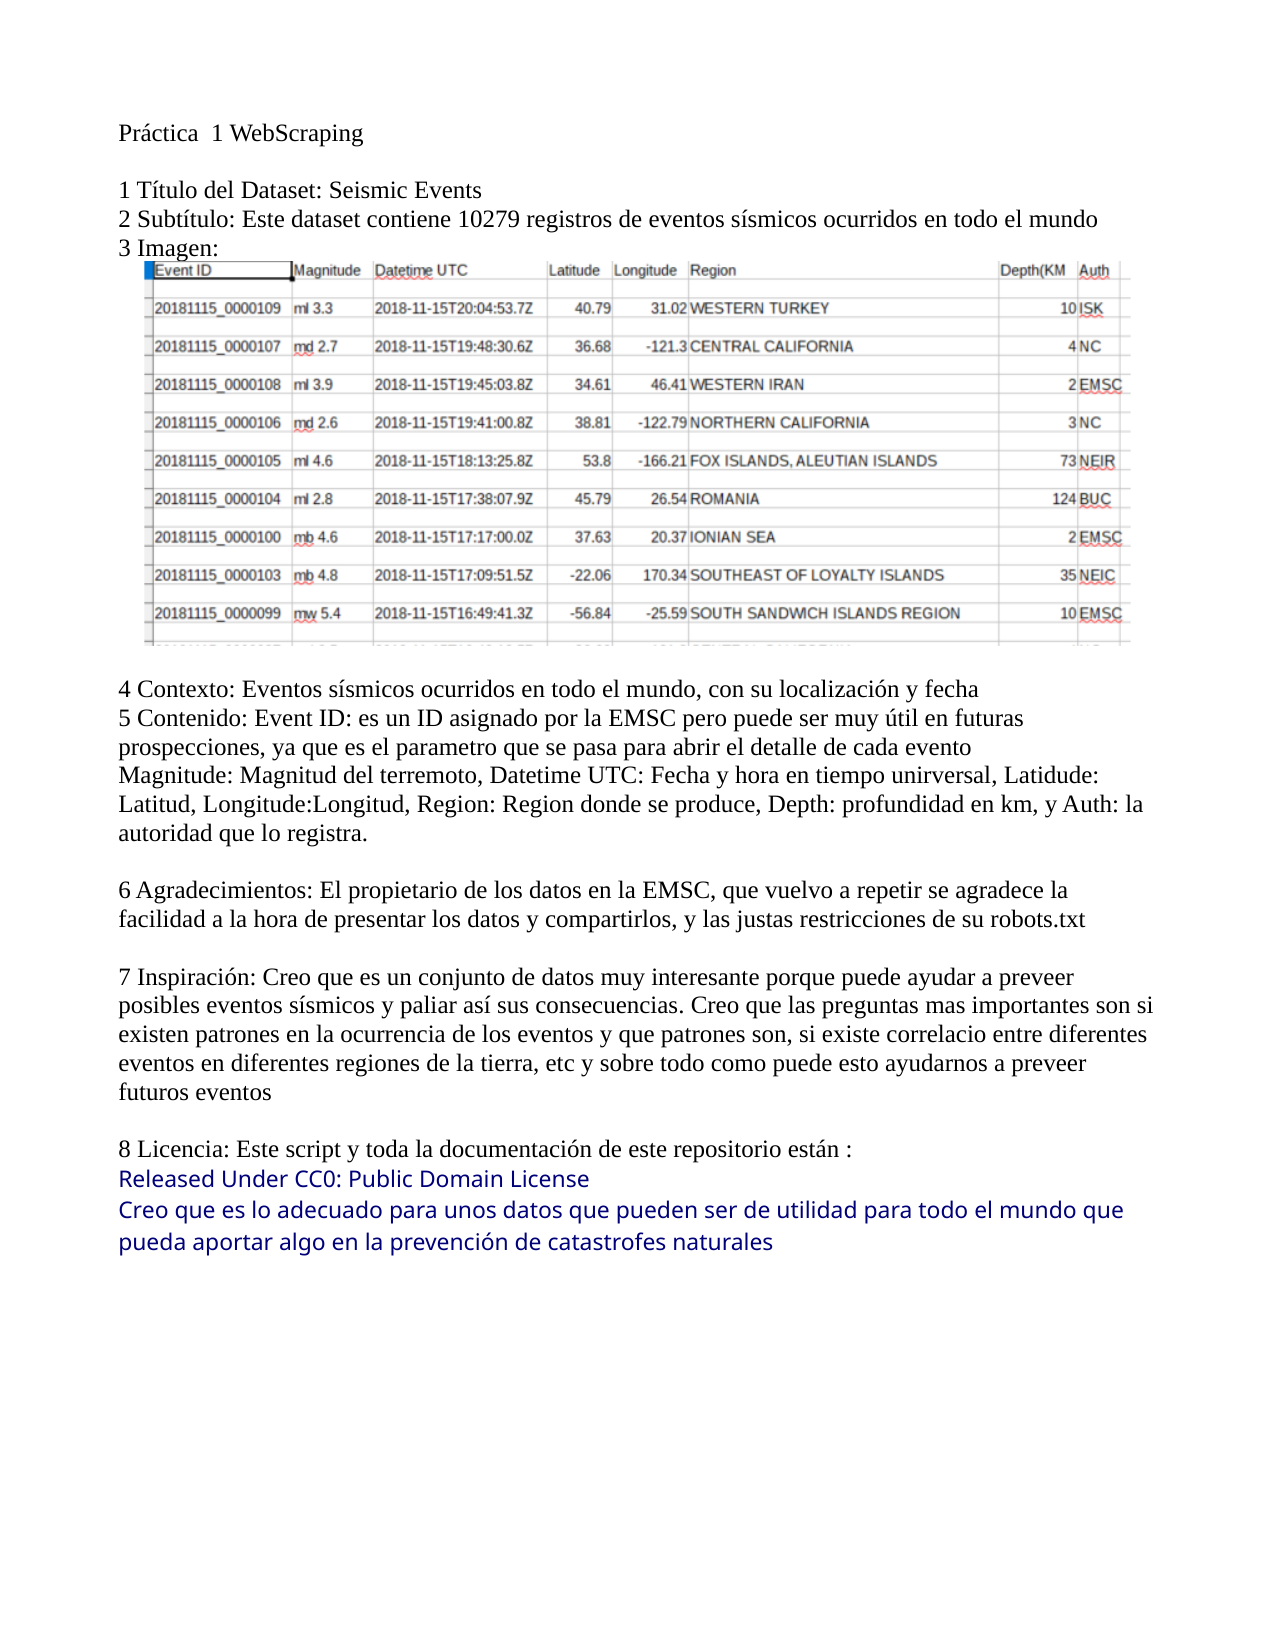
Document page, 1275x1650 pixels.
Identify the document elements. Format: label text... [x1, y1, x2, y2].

text Released Under CC0: Public Domain License [118, 1163, 1157, 1194]
picture [144, 261, 1131, 646]
text Magnitude: Magnitud del terremoto, Datetime UTC: Fecha y hora en tiempo unirversal, Latidude: Latitud, Longitude:Longitud, Region: Region donde se produce, Depth: profundidad en km, y Auth: la autoridad que lo registra. [118, 761, 1157, 847]
text 3 Imagen: [118, 233, 1157, 262]
text Creo que es lo adecuado para unos datos que pueden ser de utilidad para todo el mundo que pueda aportar algo en la prevención de catastrofes naturales [118, 1194, 1157, 1257]
text 8 Licencia: Este script y toda la documentación de este repositorio están : [118, 1134, 1157, 1163]
text Práctica 1 WebScraping [118, 118, 1157, 147]
text 1 Título del Dataset: Seismic Events [118, 176, 1157, 204]
text 7 Inspiración: Creo que es un conjunto de datos muy interesante porque puede ayudar a preveer posibles eventos sísmicos y paliar así sus consecuencias. Creo que las preguntas mas importantes son si existen patrones en la ocurrencia de los eventos y que patrones son, si existe correlacio entre diferentes eventos en diferentes regiones de la tierra, etc y sobre todo como puede esto ayudarnos a preveer futuros eventos [118, 962, 1157, 1106]
text 4 Contexto: Eventos sísmicos ocurridos en todo el mundo, con su localización y fecha [118, 674, 1157, 703]
text 2 Subtítulo: Este dataset contiene 10279 registros de eventos sísmicos ocurridos en todo el mundo [118, 204, 1157, 233]
text 5 Contenido: Event ID: es un ID asignado por la EMSC pero puede ser muy útil en futuras prospecciones, ya que es el parametro que se pasa para abrir el detalle de cada evento [118, 703, 1157, 761]
text 6 Agradecimientos: El propietario de los datos en la EMSC, que vuelvo a repetir se agradece la facilidad a la hora de presentar los datos y compartirlos, y las justas restricciones de su robots.txt [118, 876, 1157, 933]
